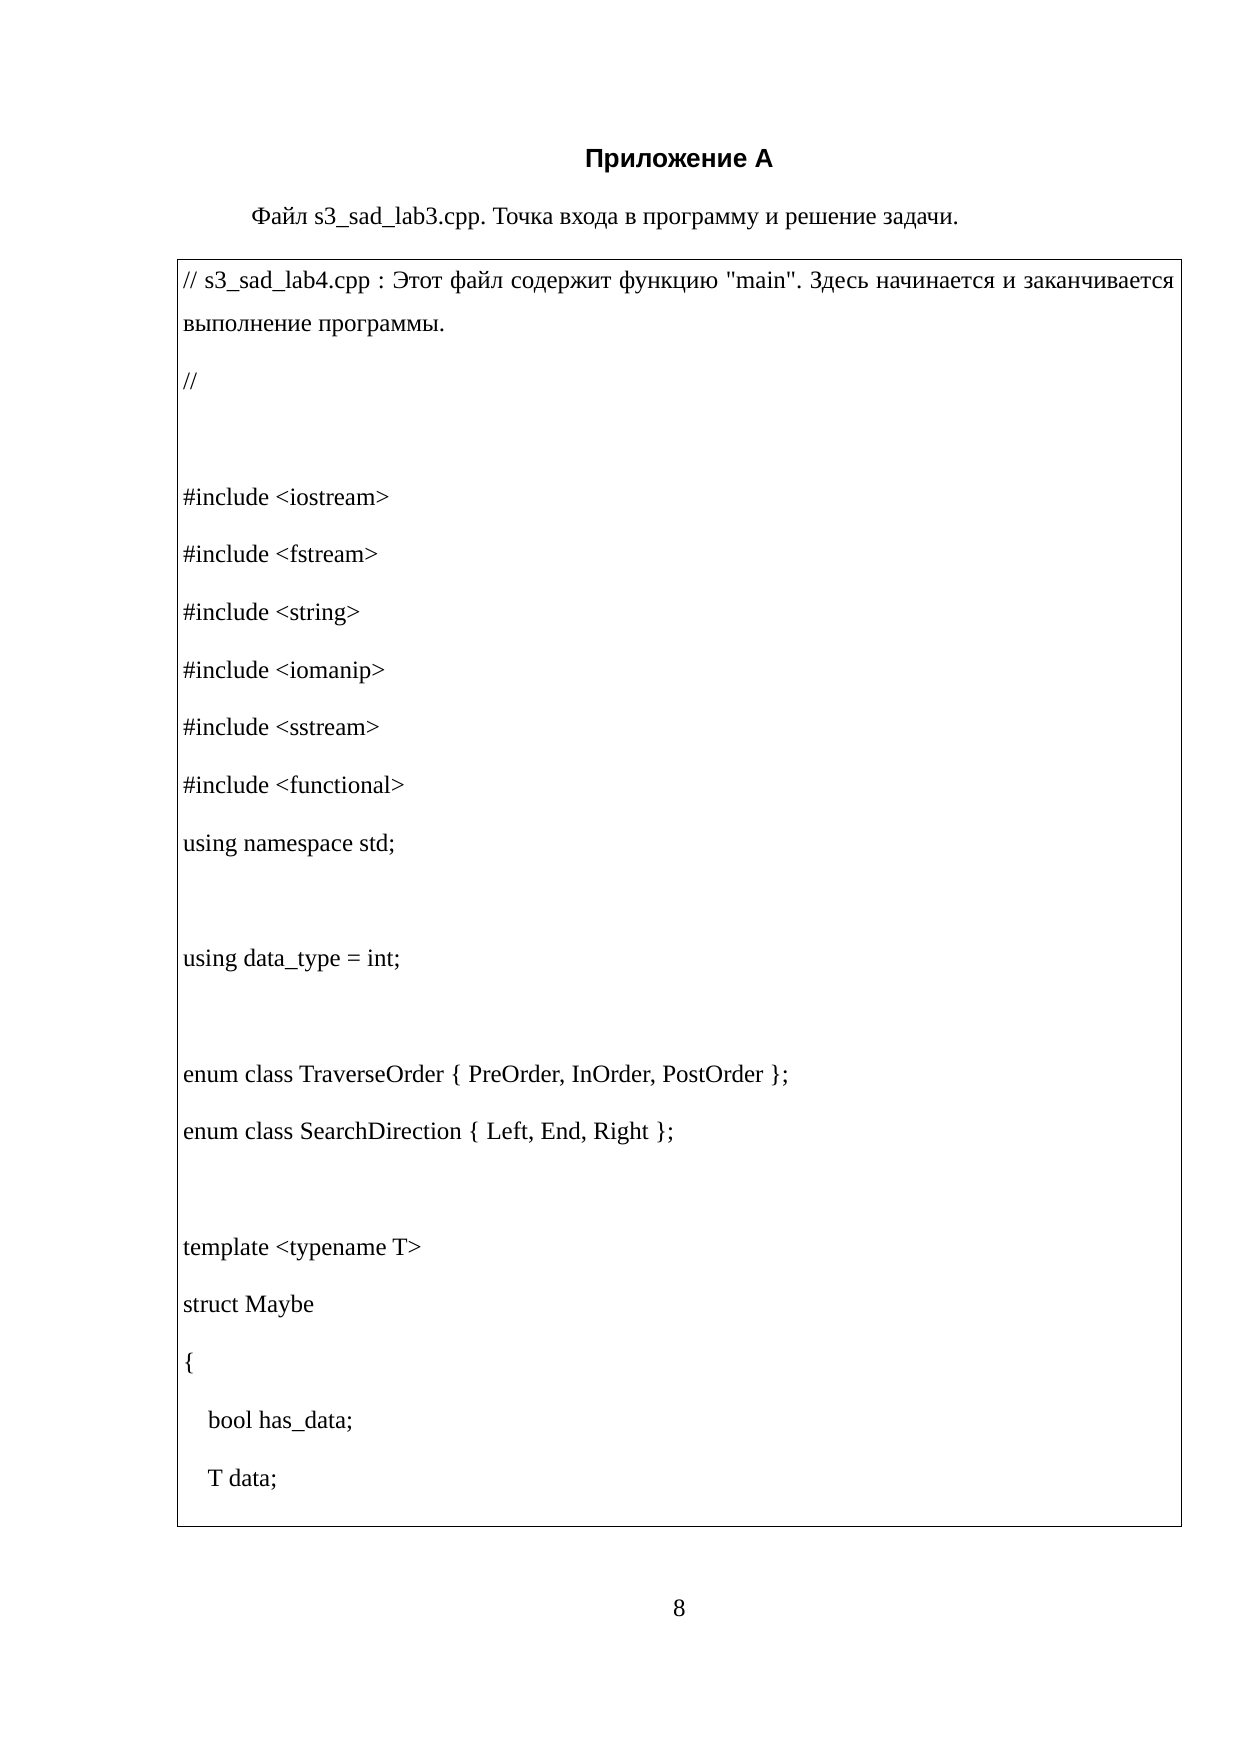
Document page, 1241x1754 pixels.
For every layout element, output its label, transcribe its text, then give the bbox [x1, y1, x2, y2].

text Файл s3_sad_lab3.cpp. Точка входа в программу и решение задачи. [177, 201, 1181, 230]
subtitle Приложение А [177, 143, 1181, 173]
table_header // s3_sad_lab4.cpp : Этот файл содержит функцию "main". Здесь начинается и заканчивается выполнение программы. // #include <iostream> #include <fstream> #include <string> #include <iomanip> #include <sstream> #include <functional> using namespace std; using data_type = int; enum class TraverseOrder { PreOrder, InOrder, PostOrder }; enum class SearchDirection { Left, End, Right }; template <typename T> struct Maybe { bool has_data; T data; [178, 260, 1181, 1526]
